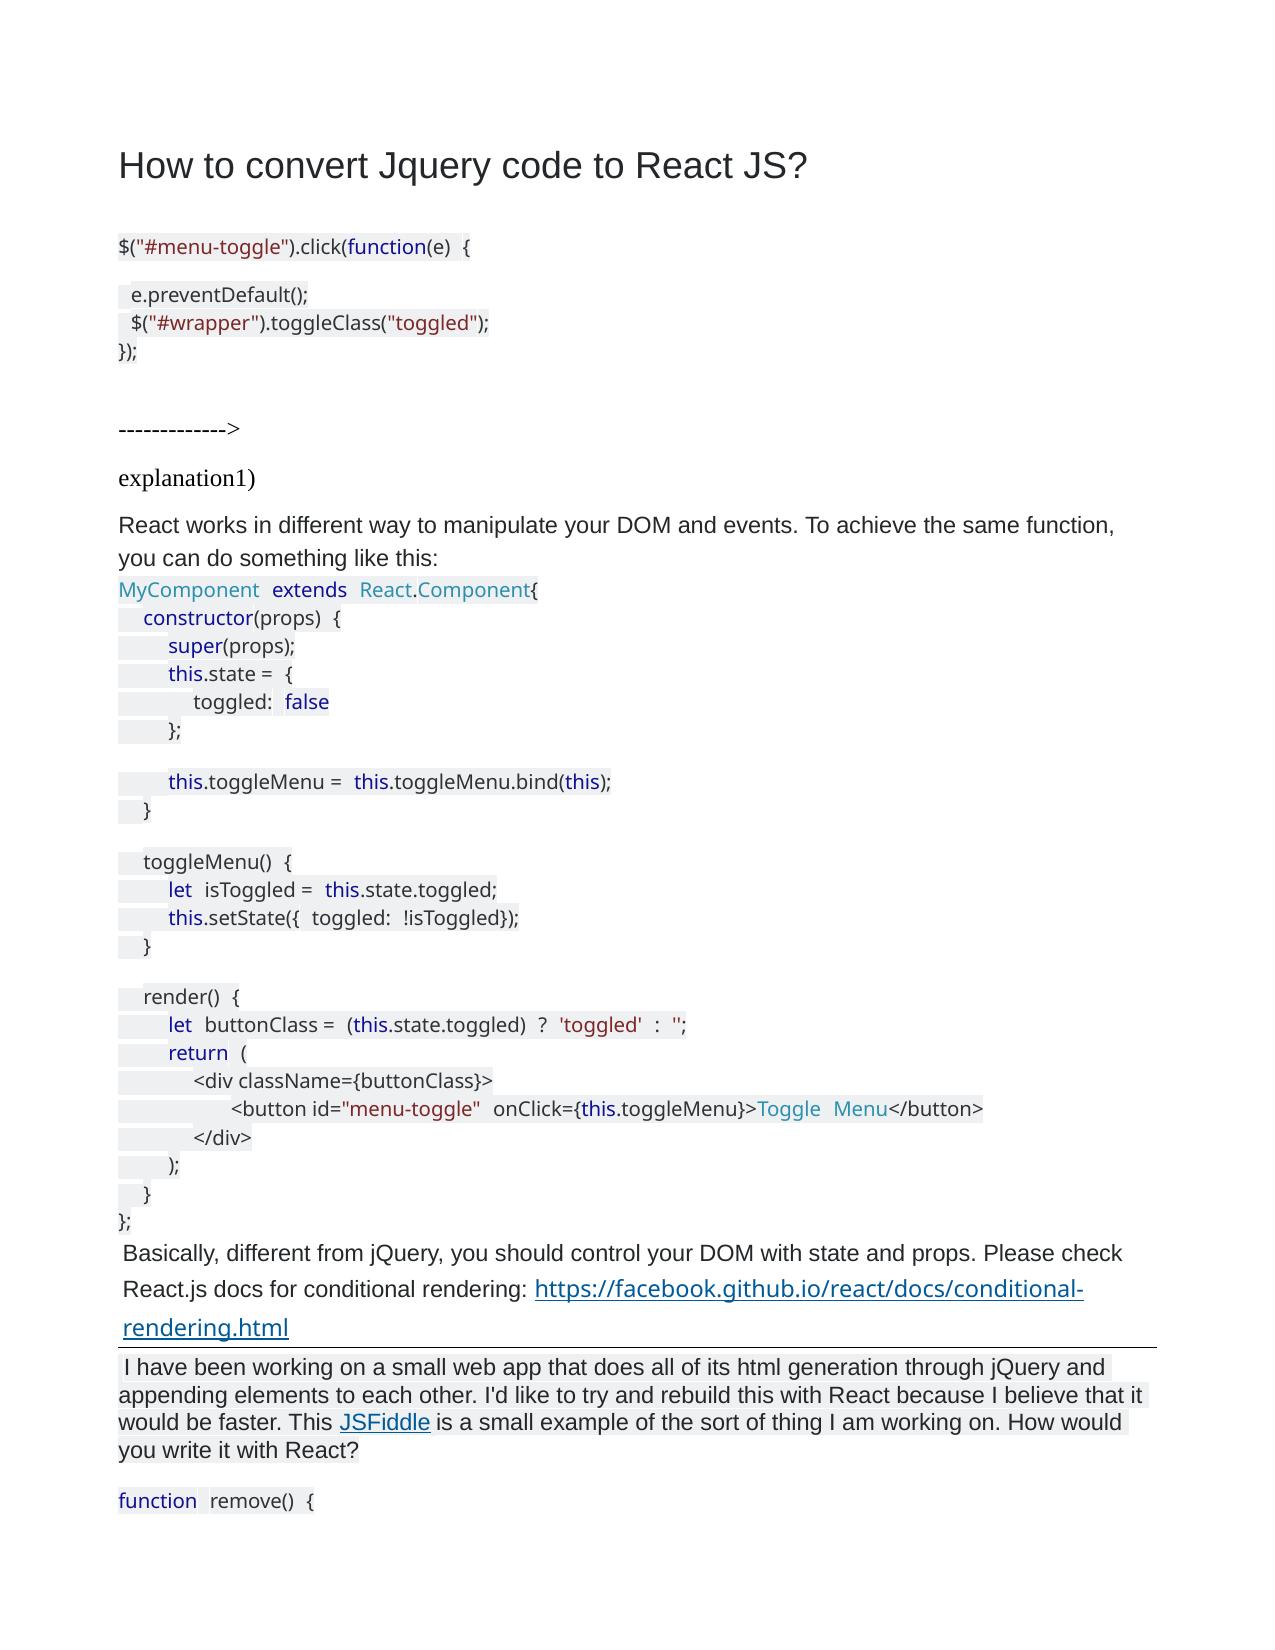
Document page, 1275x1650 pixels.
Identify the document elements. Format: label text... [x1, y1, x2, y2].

text MyComponent extends React.Component{ [118, 576, 1157, 604]
text let isToggled = this.state.toggled; [118, 875, 1157, 903]
text constructor(props) { [118, 604, 1157, 632]
text this.state = { [118, 660, 1157, 688]
text toggleMenu() { [118, 847, 1157, 875]
text I have been working on a small web app that does all of its html generation through jQuery and appending elements to each other. I'd like to try and rebuild this with React because I believe that it would be faster. This JSFiddle is a small example of the sort of thing I am working on. How would you write it with React? [118, 1354, 1157, 1463]
text React works in different way to manipulate your DOM and events. To achieve the same function, you can do something like this: [118, 512, 1157, 571]
text e.preventDefault(); [118, 281, 1157, 309]
text $("#wrapper").toggleClass("toggled"); [118, 309, 1157, 337]
text -------------> [118, 414, 1157, 442]
text let buttonClass = (this.state.toggled) ? 'toggled' : ''; [118, 1011, 1157, 1039]
text $("#menu-toggle").click(function(e) { [118, 199, 1157, 261]
text explanation1) [118, 463, 1157, 491]
text <button id="menu-toggle" onClick={this.toggleMenu}>Toggle Menu</button> [118, 1095, 1157, 1123]
text }; [118, 1207, 1157, 1235]
text Basically, different from jQuery, you should control your DOM with state and props. Please check React.js docs for conditional rendering: https://facebook.github.io/react/docs/conditional-rendering.html [118, 1235, 1157, 1347]
text }); [118, 337, 1157, 364]
text }; [118, 716, 1157, 744]
text ); [118, 1151, 1157, 1179]
text <div className={buttonClass}> [118, 1067, 1157, 1095]
text this.toggleMenu = this.toggleMenu.bind(this); [118, 768, 1157, 796]
text function remove() { [118, 1487, 1157, 1514]
text } [118, 1179, 1157, 1207]
text this.setState({ toggled: !isToggled}); [118, 903, 1157, 931]
text </div> [118, 1123, 1157, 1151]
text toggled: false [118, 688, 1157, 716]
text } [118, 931, 1157, 959]
text return ( [118, 1039, 1157, 1067]
text super(props); [118, 632, 1157, 660]
text render() { [118, 983, 1157, 1011]
subtitle How to convert Jquery code to React JS? [118, 143, 1157, 186]
text } [118, 796, 1157, 824]
